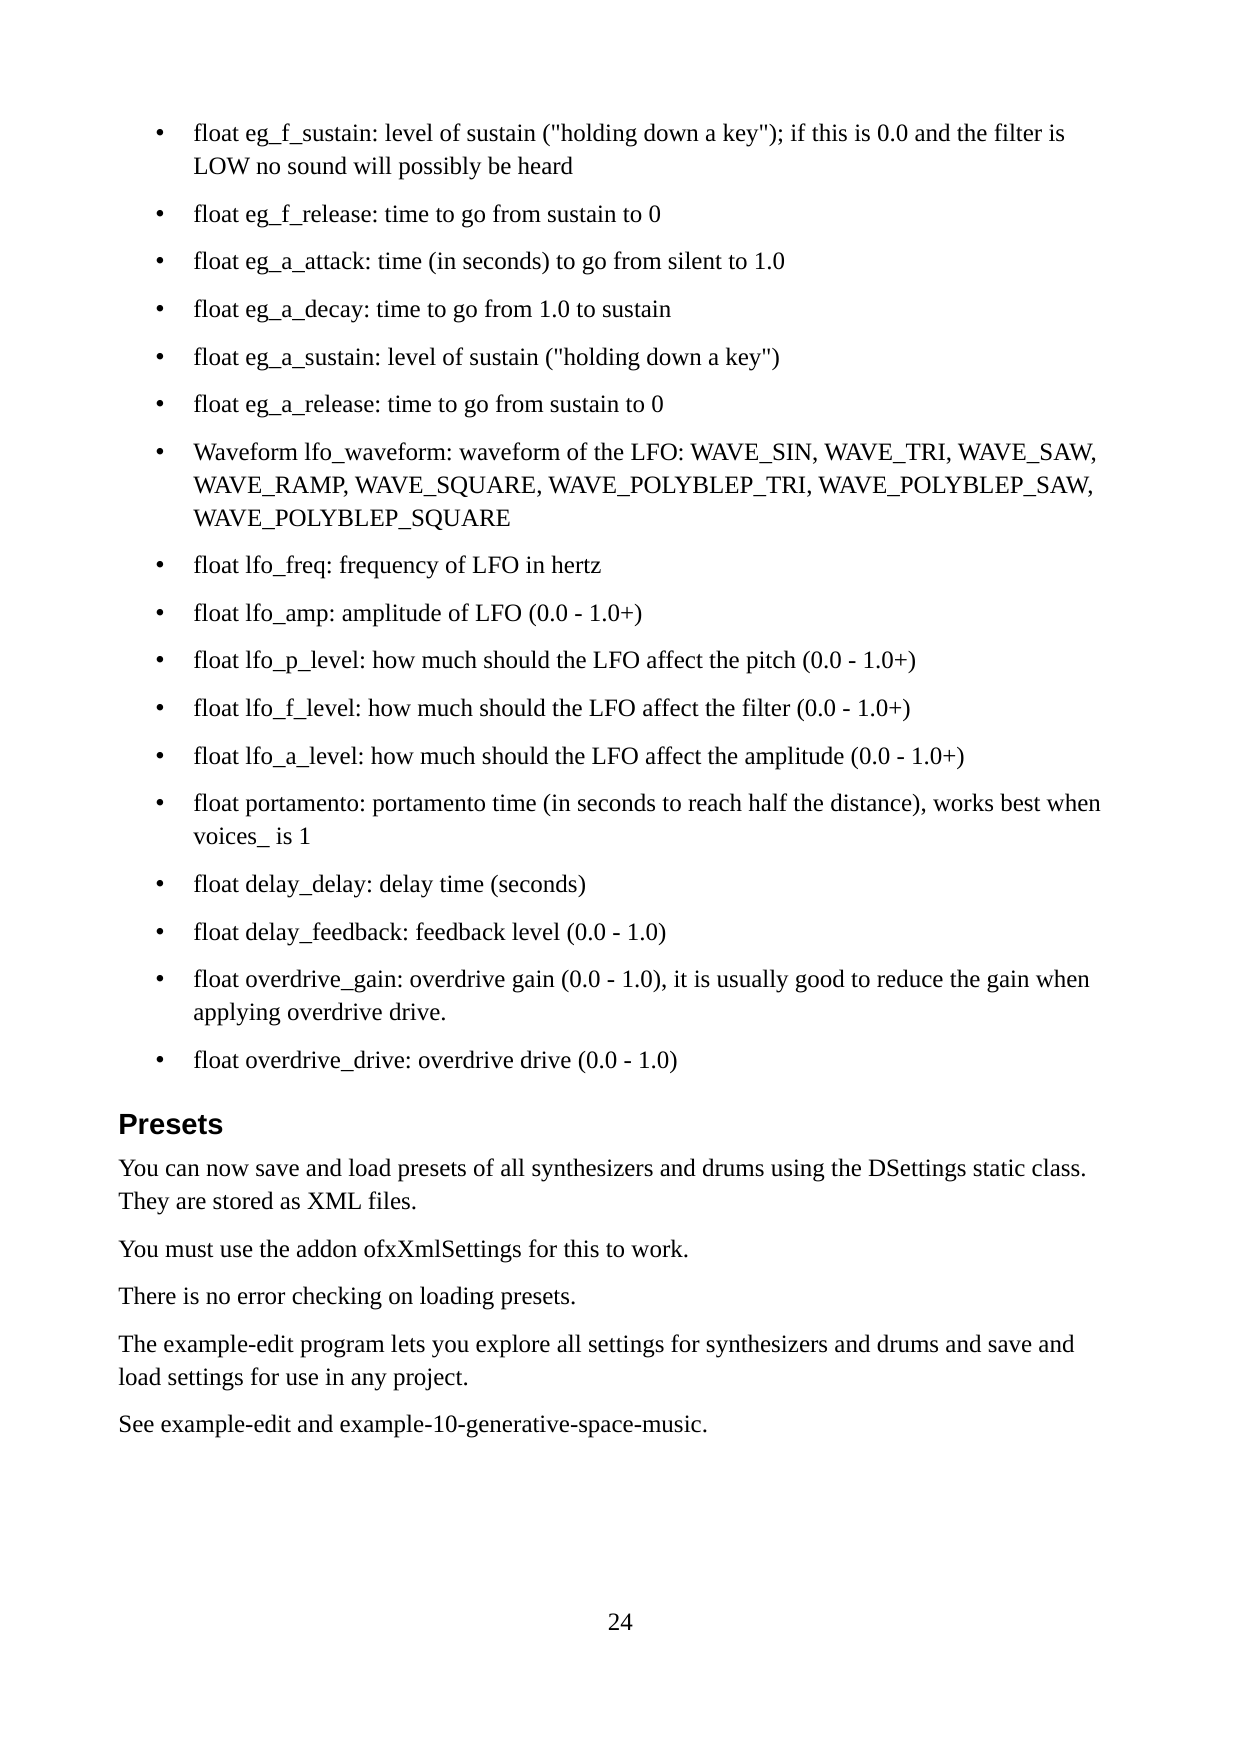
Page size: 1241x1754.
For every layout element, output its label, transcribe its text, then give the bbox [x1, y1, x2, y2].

list float overdrive_gain: overdrive gain (0.0 - 1.0), it is usually good to reduce the gain when applying overdrive drive. [156, 964, 1122, 1026]
subtitle Presets [118, 1107, 1122, 1141]
list float delay_delay: delay time (seconds) [156, 869, 1122, 898]
list float delay_feedback: feedback level (0.0 - 1.0) [156, 917, 1122, 945]
text The example-edit program lets you explore all settings for synthesizers and drums and save and load settings for use in any project. [118, 1329, 1122, 1391]
list float eg_a_attack: time (in seconds) to go from silent to 1.0 [156, 246, 1122, 275]
text See example-edit and example-10-generative-space-music. [118, 1409, 1122, 1438]
list Waveform lfo_waveform: waveform of the LFO: WAVE_SIN, WAVE_TRI, WAVE_SAW, WAVE_RAMP, WAVE_SQUARE, WAVE_POLYBLEP_TRI, WAVE_POLYBLEP_SAW, WAVE_POLYBLEP_SQUARE [156, 437, 1122, 532]
text You must use the addon ofxXmlSettings for this to work. [118, 1234, 1122, 1262]
text There is no error checking on loading presets. [118, 1281, 1122, 1310]
list float eg_a_release: time to go from sustain to 0 [156, 389, 1122, 418]
text You can now save and load presets of all synthesizers and drums using the DSettings static class. They are stored as XML files. [118, 1153, 1122, 1215]
list float lfo_freq: frequency of LFO in hertz [156, 550, 1122, 579]
list float lfo_p_level: how much should the LFO affect the pitch (0.0 - 1.0+) [156, 646, 1122, 674]
list float eg_f_release: time to go from sustain to 0 [156, 199, 1122, 227]
list float lfo_f_level: how much should the LFO affect the filter (0.0 - 1.0+) [156, 693, 1122, 722]
list float overdrive_drive: overdrive drive (0.0 - 1.0) [156, 1045, 1122, 1074]
list float eg_a_sustain: level of sustain ("holding down a key") [156, 342, 1122, 370]
list float lfo_amp: amplitude of LFO (0.0 - 1.0+) [156, 598, 1122, 627]
list float portamento: portamento time (in seconds to reach half the distance), works best when voices_ is 1 [156, 788, 1122, 850]
list float lfo_a_level: how much should the LFO affect the amplitude (0.0 - 1.0+) [156, 741, 1122, 769]
list float eg_f_sustain: level of sustain ("holding down a key"); if this is 0.0 and the filter is LOW no sound will possibly be heard [156, 118, 1122, 180]
list float eg_a_decay: time to go from 1.0 to sustain [156, 294, 1122, 323]
